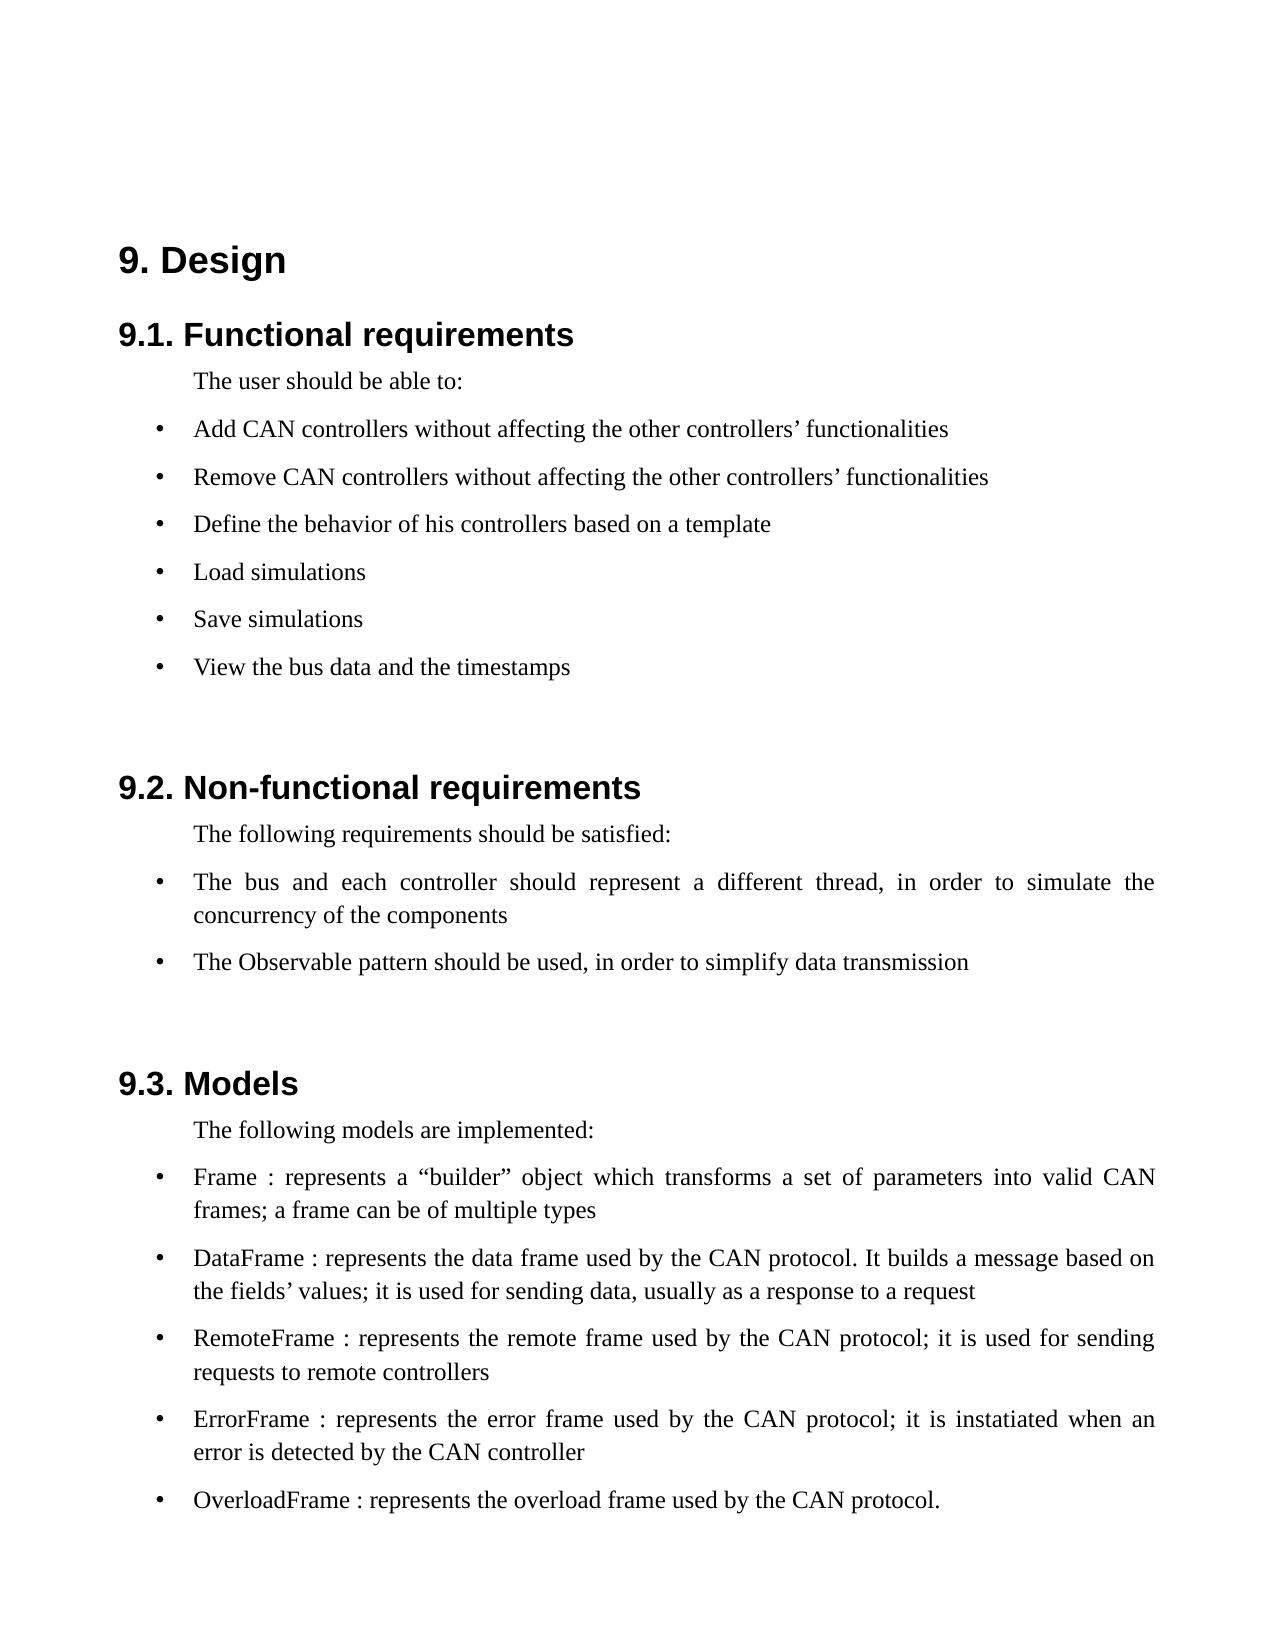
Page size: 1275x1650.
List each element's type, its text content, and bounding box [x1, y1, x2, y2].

list Frame : represents a “builder” object which transforms a set of parameters into valid CAN frames; a frame can be of multiple types [156, 1162, 1157, 1224]
text The following models are implemented: [118, 1115, 1157, 1143]
subtitle 9.1. Functional requirements [118, 315, 1157, 354]
list Save simulations [156, 604, 1157, 633]
list ErrorFrame : represents the error frame used by the CAN protocol; it is instatiated when an error is detected by the CAN controller [156, 1404, 1157, 1466]
subtitle 9. Design [118, 238, 1157, 282]
text The user should be able to: [118, 366, 1157, 395]
subtitle 9.2. Non-functional requirements [118, 768, 1157, 807]
list View the bus data and the timestamps [156, 652, 1157, 681]
list Define the behavior of his controllers based on a template [156, 509, 1157, 538]
list Load simulations [156, 557, 1157, 586]
subtitle 9.3. Models [118, 1063, 1157, 1102]
list OverloadFrame : represents the overload frame used by the CAN protocol. [156, 1485, 1157, 1513]
list DataFrame : represents the data frame used by the CAN protocol. It builds a message based on the fields’ values; it is used for sending data, usually as a response to a request [156, 1243, 1157, 1305]
list The Observable pattern should be used, in order to simplify data transmission [156, 947, 1157, 976]
text The following requirements should be satisfied: [118, 819, 1157, 848]
list Add CAN controllers without affecting the other controllers’ functionalities [156, 414, 1157, 443]
list The bus and each controller should represent a different thread, in order to simulate the concurrency of the components [156, 867, 1157, 929]
list RemoteFrame : represents the remote frame used by the CAN protocol; it is used for sending requests to remote controllers [156, 1323, 1157, 1385]
list Remove CAN controllers without affecting the other controllers’ functionalities [156, 462, 1157, 490]
